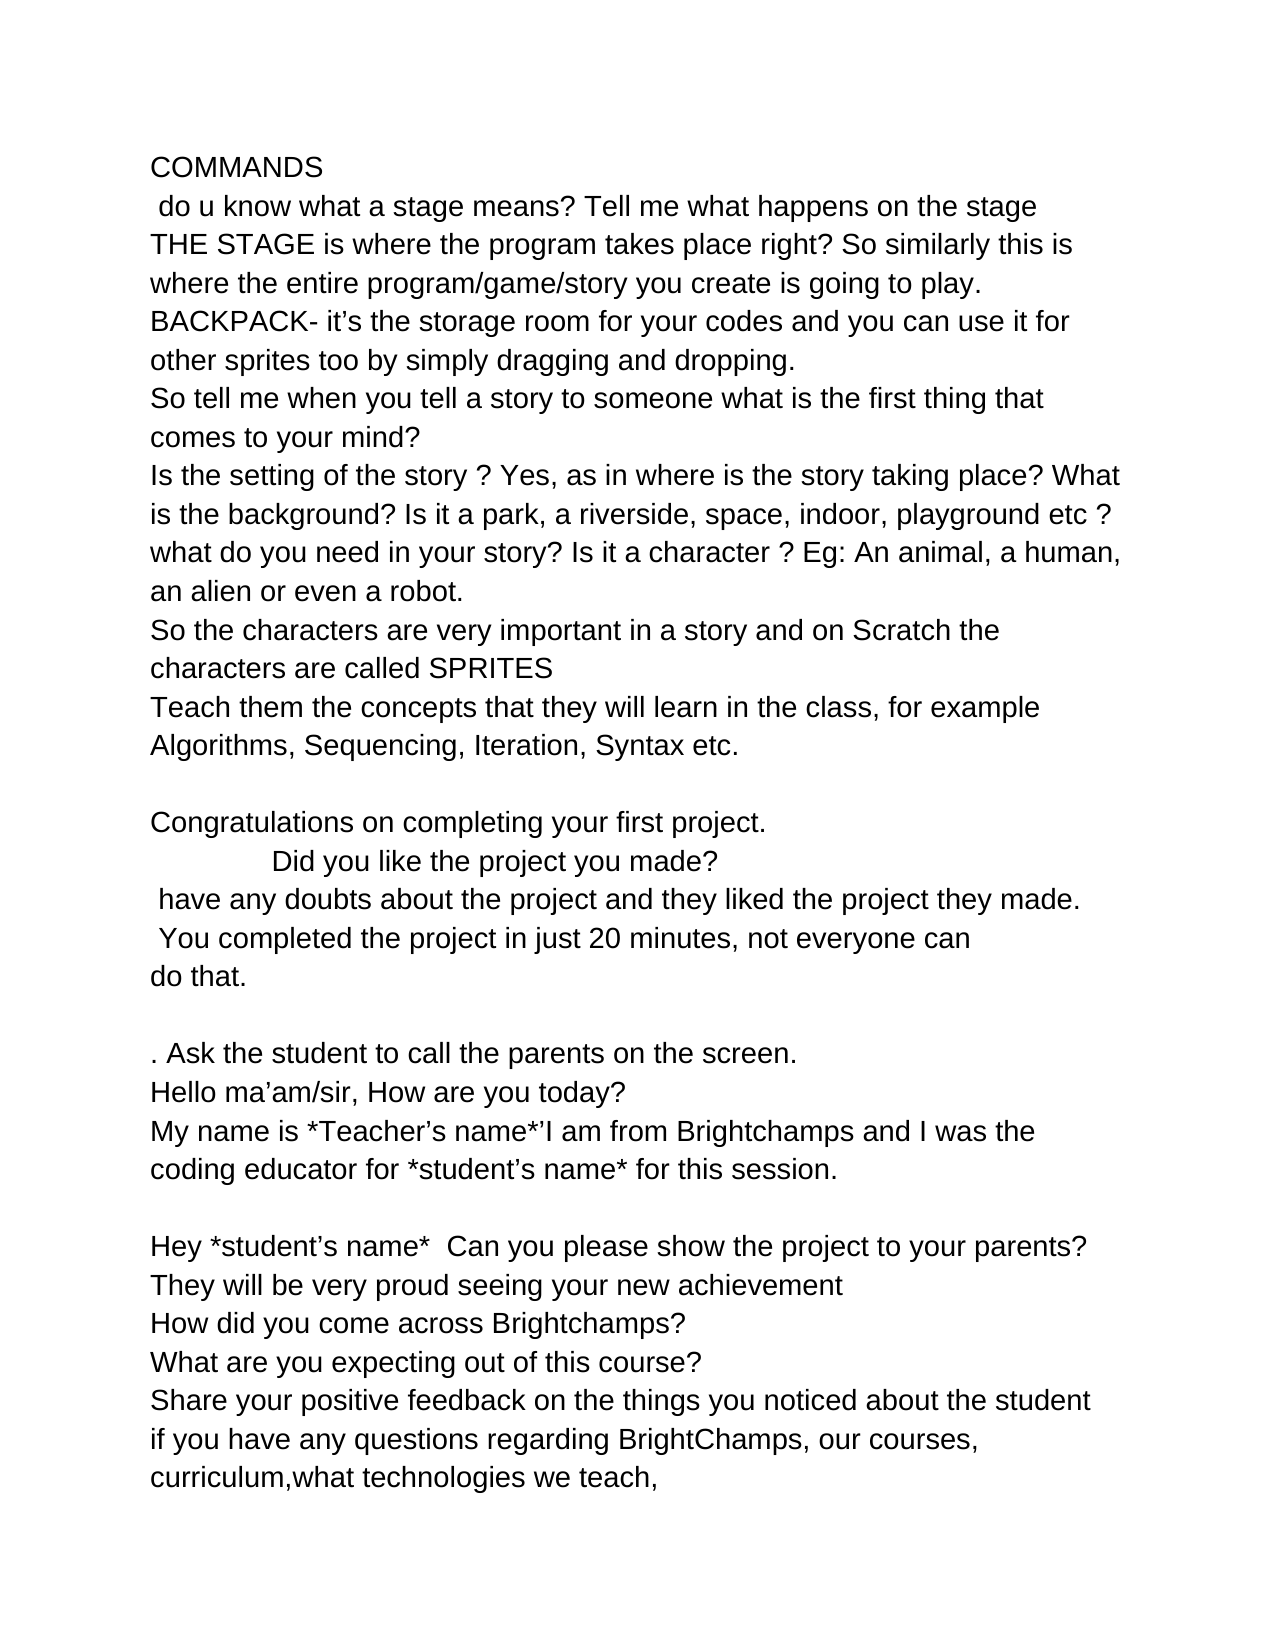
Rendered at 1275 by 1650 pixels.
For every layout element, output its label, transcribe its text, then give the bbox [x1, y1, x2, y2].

text do u know what a stage means? Tell me what happens on the stage [150, 188, 1125, 222]
text if you have any questions regarding BrightChamps, our courses, curriculum,what technologies we teach, [150, 1422, 1125, 1494]
text My name is *Teacher’s name*’I am from Brightchamps and I was the coding educator for *student’s name* for this session. [150, 1113, 1125, 1186]
text Hey *student’s name* Can you please show the project to your parents? They will be very proud seeing your new achievement [150, 1229, 1125, 1301]
text How did you come across Brightchamps? [150, 1306, 1125, 1340]
text What are you expecting out of this course? [150, 1345, 1125, 1378]
text BACKPACK- it’s the storage room for your codes and you can use it for other sprites too by simply dragging and dropping. [150, 304, 1125, 376]
text what do you need in your story? Is it a character ? Eg: An animal, a human, an alien or even a robot. [150, 535, 1125, 607]
text Share your positive feedback on the things you noticed about the student [150, 1383, 1125, 1417]
text Congratulations on completing your first project. [150, 805, 1125, 839]
text Did you like the project you made? [150, 844, 1125, 877]
text You completed the project in just 20 minutes, not everyone can do that. [150, 921, 1125, 993]
text . Ask the student to call the parents on the screen. [150, 1036, 1125, 1070]
text have any doubts about the project and they liked the project they made. [150, 882, 1125, 916]
text THE STAGE is where the program takes place right? So similarly this is where the entire program/game/story you create is going to play. [150, 227, 1125, 299]
text So the characters are very important in a story and on Scratch the characters are called SPRITES [150, 612, 1125, 684]
text Algorithms, Sequencing, Iteration, Syntax etc. [150, 728, 1125, 762]
text Is the setting of the story ? Yes, as in where is the story taking place? What is the background? Is it a park, a riverside, space, indoor, playground etc ? [150, 458, 1125, 530]
text COMMANDS [150, 150, 1125, 183]
text Teach them the concepts that they will learn in the class, for example [150, 689, 1125, 723]
text So tell me when you tell a story to someone what is the first thing that comes to your mind? [150, 381, 1125, 453]
text Hello ma’am/sir, How are you today? [150, 1075, 1125, 1108]
